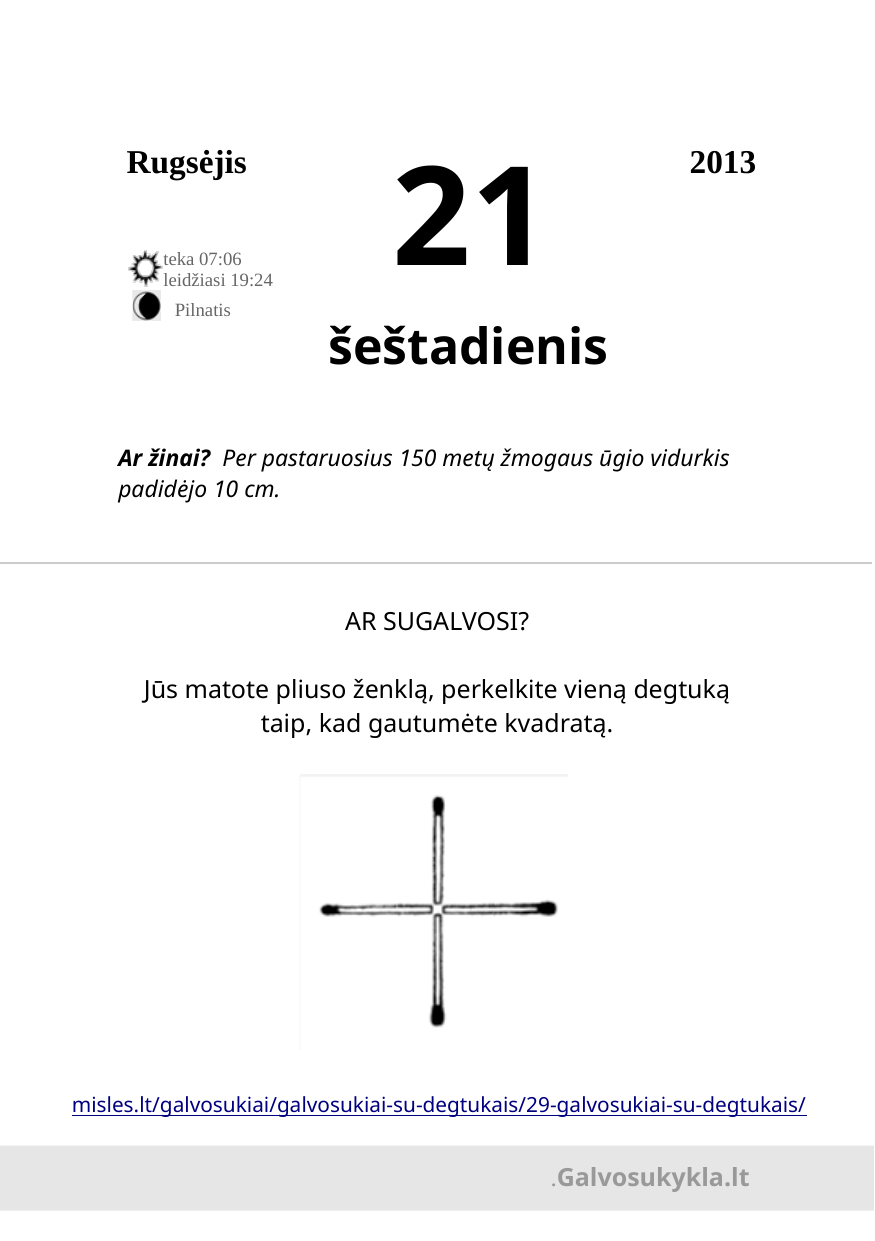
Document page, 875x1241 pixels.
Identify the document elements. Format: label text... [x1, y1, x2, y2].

text AR SUGALVOSI? [118, 604, 756, 638]
picture [299, 774, 569, 1050]
table_header Rugsėjis teka 07:06 leidžiasi 19:24 [118, 118, 298, 287]
text Ar žinai? Per pastaruosius 150 metų žmogaus ūgio vidurkis padidėjo 10 cm. [118, 442, 756, 504]
table_header Pilnatis [118, 288, 298, 379]
table_header 2013 [638, 118, 756, 379]
text misles.lt/galvosukiai/galvosukiai-su-degtukais/29-galvosukiai-su-degtukais/ [65, 1091, 813, 1119]
table_header 21 šeštadienis [299, 118, 638, 379]
text Jūs matote pliuso ženklą, perkelkite vieną degtuką taip, kad gautumėte kvadratą. [118, 672, 756, 740]
